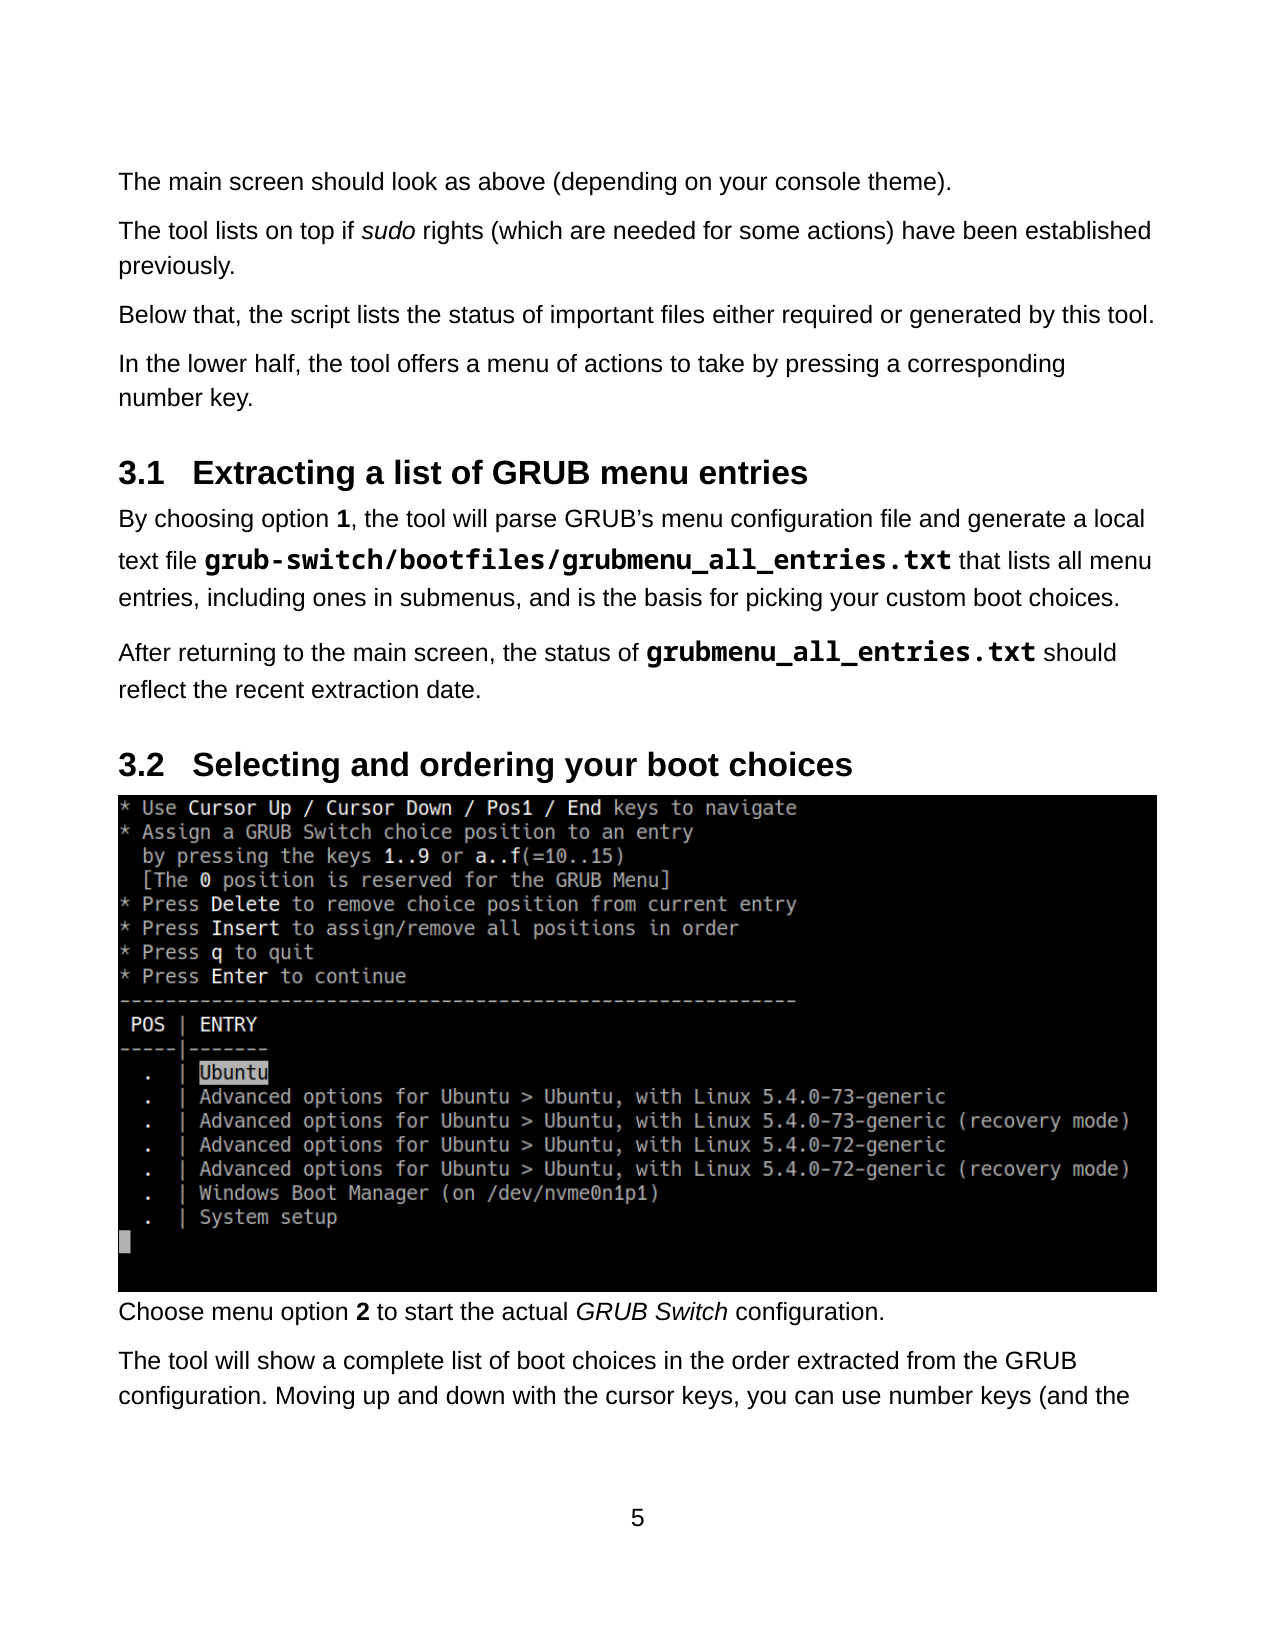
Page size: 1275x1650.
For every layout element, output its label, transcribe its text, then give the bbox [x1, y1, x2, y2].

subtitle Selecting and ordering your boot choices [118, 744, 1157, 783]
text In the lower half, the tool offers a menu of actions to take by pressing a corresponding number key. [118, 349, 1157, 412]
text Choose menu option 2 to start the actual GRUB Switch configuration. [118, 1292, 1157, 1326]
text After returning to the main screen, the status of grubmenu_all_entries.txt should reflect the recent extraction date. [118, 632, 1157, 703]
text The tool lists on top if sudo rights (which are needed for some actions) have been established previously. [118, 216, 1157, 279]
text By choosing option 1, the tool will parse GRUB’s menu configuration file and generate a local text file grub-switch/bootfiles/grubmenu_all_entries.txt that lists all menu entries, including ones in submenus, and is the basis for picking your custom boot choices. [118, 504, 1157, 612]
picture [118, 795, 1157, 1292]
text The tool will show a complete list of boot choices in the order extracted from the GRUB configuration. Moving up and down with the cursor keys, you can use number keys (and the [118, 1346, 1157, 1409]
subtitle Extracting a list of GRUB menu entries [118, 453, 1157, 492]
text The main screen should look as above (depending on your console theme). [118, 167, 1157, 196]
text Below that, the script lists the status of important files either required or generated by this tool. [118, 300, 1157, 328]
